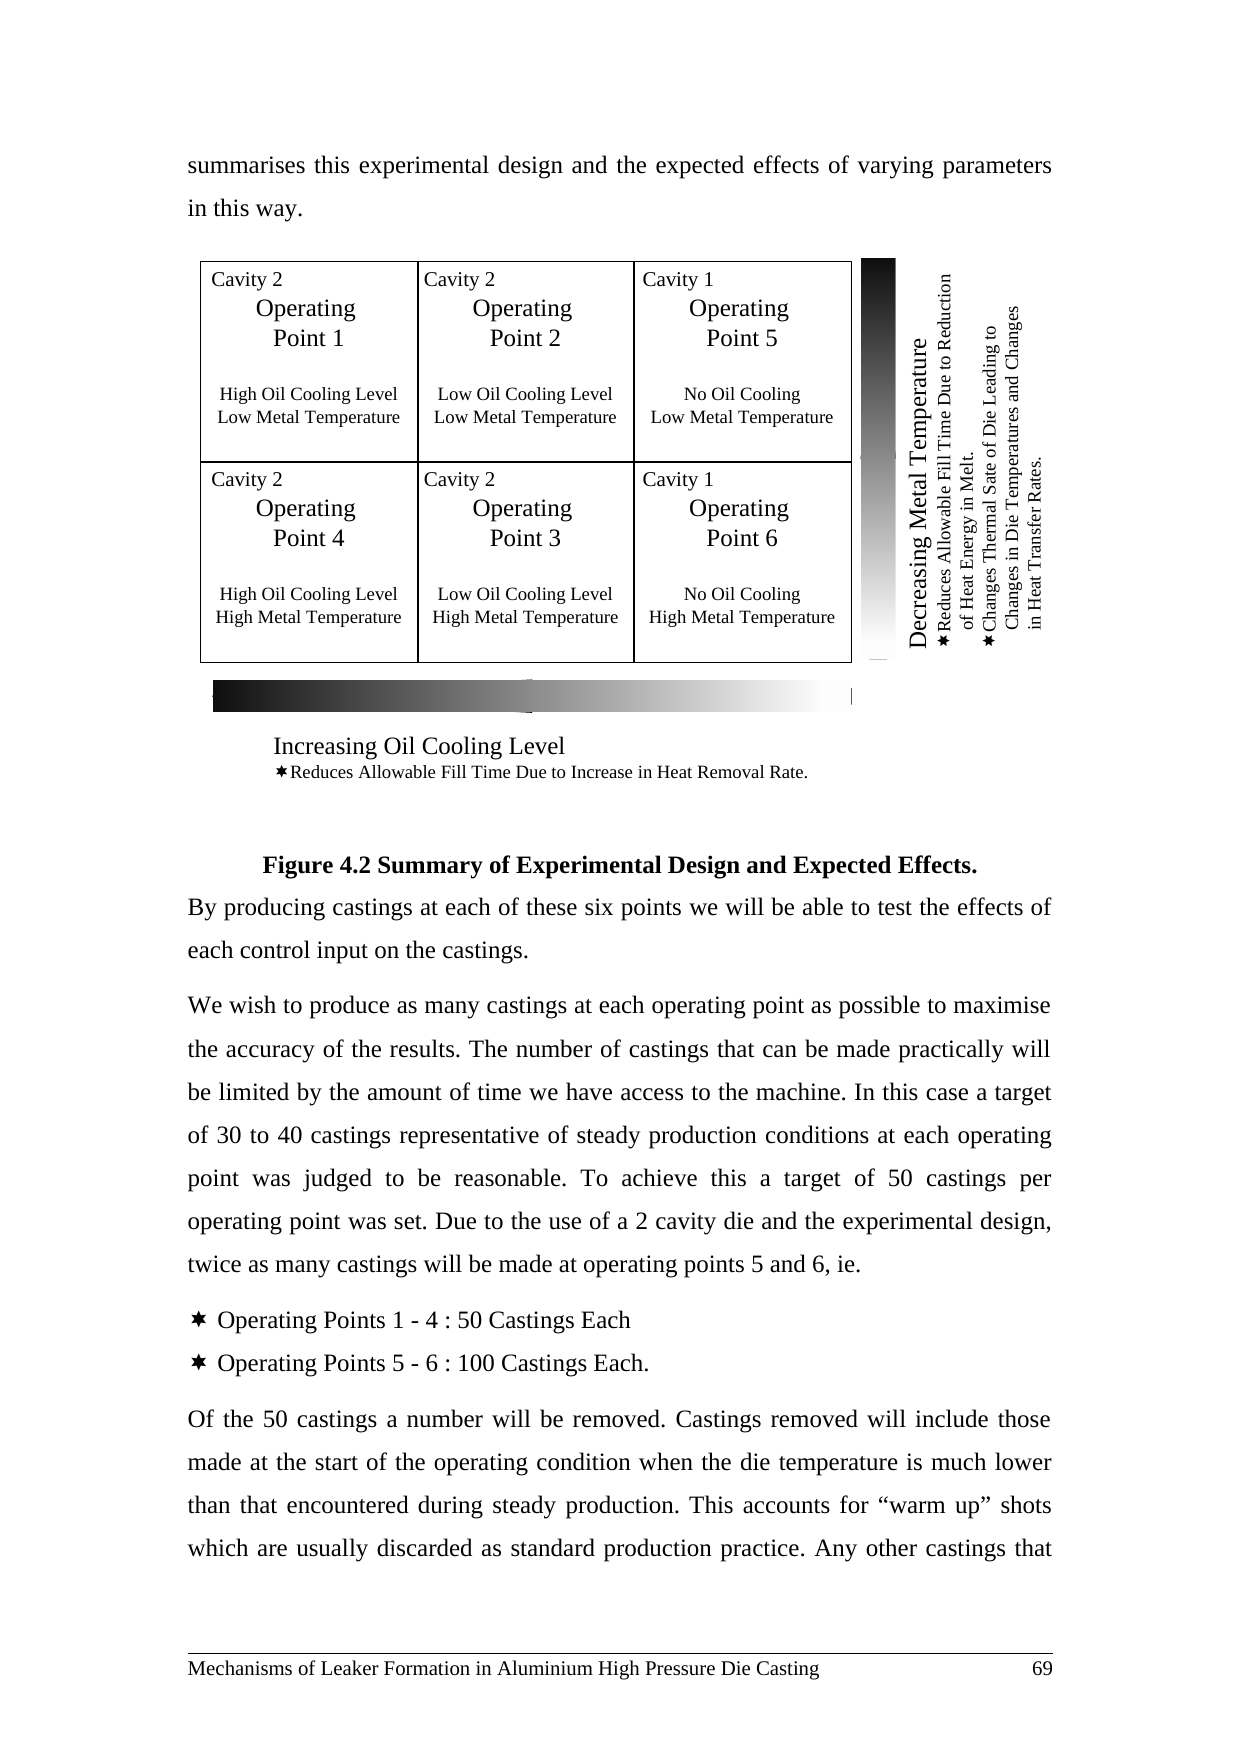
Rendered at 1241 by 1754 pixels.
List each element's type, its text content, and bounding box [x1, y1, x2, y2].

text Of the 50 castings a number will be removed. Castings removed will include those made at the start of the operating condition when the die temperature is much lower than that encountered during steady production. This accounts for “warm up” shots which are usually discarded as standard production practice. Any other castings that [187, 1404, 1053, 1562]
text summarises this experimental design and the expected effects of varying parameters in this way. [187, 150, 1053, 222]
list Operating Points 1 - 4 : 50 Castings Each [187, 1305, 1053, 1334]
text By producing castings at each of these six points we will be able to test the effects of each control input on the castings. [187, 892, 1053, 964]
text Figure 4.2 Summary of Experimental Design and Expected Effects. [187, 851, 1053, 879]
list Operating Points 5 - 6 : 100 Castings Each. [187, 1348, 1053, 1377]
text We wish to produce as many castings at each operating point as possible to maximise the accuracy of the results. The number of castings that can be made practically will be limited by the amount of time we have access to the machine. In this case a target of 30 to 40 castings representative of steady production conditions at each operating point was judged to be reasonable. To achieve this a target of 50 castings per operating point was set. Due to the use of a 2 cavity die and the experimental design, twice as many castings will be made at operating points 5 and 6, ie. [187, 991, 1053, 1278]
